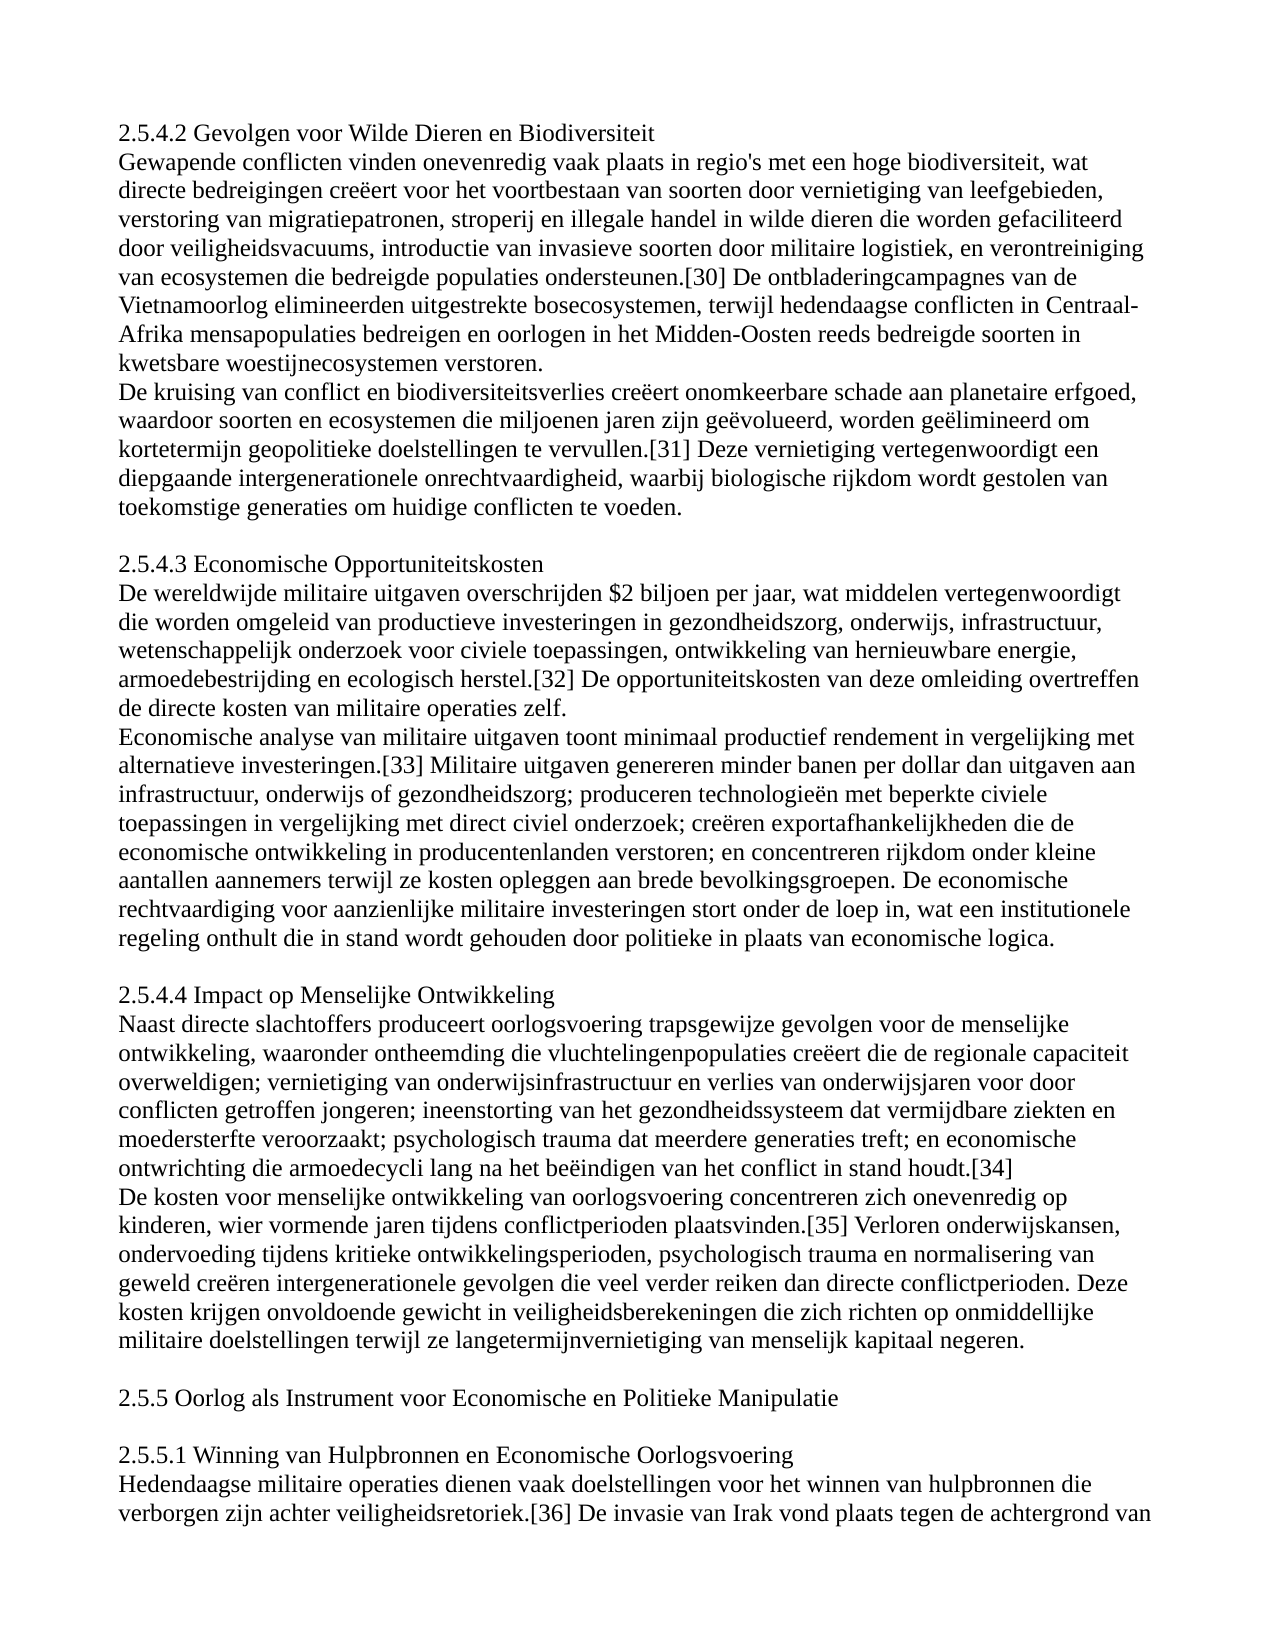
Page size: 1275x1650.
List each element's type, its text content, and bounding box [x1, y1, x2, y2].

text Economische analyse van militaire uitgaven toont minimaal productief rendement in vergelijking met alternatieve investeringen.[33] Militaire uitgaven genereren minder banen per dollar dan uitgaven aan infrastructuur, onderwijs of gezondheidszorg; produceren technologieën met beperkte civiele toepassingen in vergelijking met direct civiel onderzoek; creëren exportafhankelijkheden die de economische ontwikkeling in producentenlanden verstoren; en concentreren rijkdom onder kleine aantallen aannemers terwijl ze kosten opleggen aan brede bevolkingsgroepen. De economische rechtvaardiging voor aanzienlijke militaire investeringen stort onder de loep in, wat een institutionele regeling onthult die in stand wordt gehouden door politieke in plaats van economische logica. [118, 722, 1157, 952]
text 2.5.4.2 Gevolgen voor Wilde Dieren en Biodiversiteit [118, 118, 1157, 147]
text Hedendaagse militaire operaties dienen vaak doelstellingen voor het winnen van hulpbronnen die verborgen zijn achter veiligheidsretoriek.[36] De invasie van Irak vond plaats tegen de achtergrond van [118, 1469, 1157, 1527]
text De kosten voor menselijke ontwikkeling van oorlogsvoering concentreren zich onevenredig op kinderen, wier vormende jaren tijdens conflictperioden plaatsvinden.[35] Verloren onderwijskansen, ondervoeding tijdens kritieke ontwikkelingsperioden, psychologisch trauma en normalisering van geweld creëren intergenerationele gevolgen die veel verder reiken dan directe conflictperioden. Deze kosten krijgen onvoldoende gewicht in veiligheidsberekeningen die zich richten op onmiddellijke militaire doelstellingen terwijl ze langetermijnvernietiging van menselijk kapitaal negeren. [118, 1182, 1157, 1354]
text De wereldwijde militaire uitgaven overschrijden $2 biljoen per jaar, wat middelen vertegenwoordigt die worden omgeleid van productieve investeringen in gezondheidszorg, onderwijs, infrastructuur, wetenschappelijk onderzoek voor civiele toepassingen, ontwikkeling van hernieuwbare energie, armoedebestrijding en ecologisch herstel.[32] De opportuniteitskosten van deze omleiding overtreffen de directe kosten van militaire operaties zelf. [118, 578, 1157, 722]
text Gewapende conflicten vinden onevenredig vaak plaats in regio's met een hoge biodiversiteit, wat directe bedreigingen creëert voor het voortbestaan van soorten door vernietiging van leefgebieden, verstoring van migratiepatronen, stroperij en illegale handel in wilde dieren die worden gefaciliteerd door veiligheidsvacuums, introductie van invasieve soorten door militaire logistiek, en verontreiniging van ecosystemen die bedreigde populaties ondersteunen.[30] De ontbladeringcampagnes van de Vietnamoorlog elimineerden uitgestrekte bosecosystemen, terwijl hedendaagse conflicten in Centraal-Afrika mensapopulaties bedreigen en oorlogen in het Midden-Oosten reeds bedreigde soorten in kwetsbare woestijnecosystemen verstoren. [118, 147, 1157, 377]
text 2.5.5 Oorlog als Instrument voor Economische en Politieke Manipulatie [118, 1383, 1157, 1412]
text 2.5.5.1 Winning van Hulpbronnen en Economische Oorlogsvoering [118, 1441, 1157, 1469]
text Naast directe slachtoffers produceert oorlogsvoering trapsgewijze gevolgen voor de menselijke ontwikkeling, waaronder ontheemding die vluchtelingenpopulaties creëert die de regionale capaciteit overweldigen; vernietiging van onderwijsinfrastructuur en verlies van onderwijsjaren voor door conflicten getroffen jongeren; ineenstorting van het gezondheidssysteem dat vermijdbare ziekten en moedersterfte veroorzaakt; psychologisch trauma dat meerdere generaties treft; en economische ontwrichting die armoedecycli lang na het beëindigen van het conflict in stand houdt.[34] [118, 1009, 1157, 1182]
text 2.5.4.4 Impact op Menselijke Ontwikkeling [118, 981, 1157, 1009]
text 2.5.4.3 Economische Opportuniteitskosten [118, 549, 1157, 578]
text De kruising van conflict en biodiversiteitsverlies creëert onomkeerbare schade aan planetaire erfgoed, waardoor soorten en ecosystemen die miljoenen jaren zijn geëvolueerd, worden geëlimineerd om kortetermijn geopolitieke doelstellingen te vervullen.[31] Deze vernietiging vertegenwoordigt een diepgaande intergenerationele onrechtvaardigheid, waarbij biologische rijkdom wordt gestolen van toekomstige generaties om huidige conflicten te voeden. [118, 377, 1157, 521]
